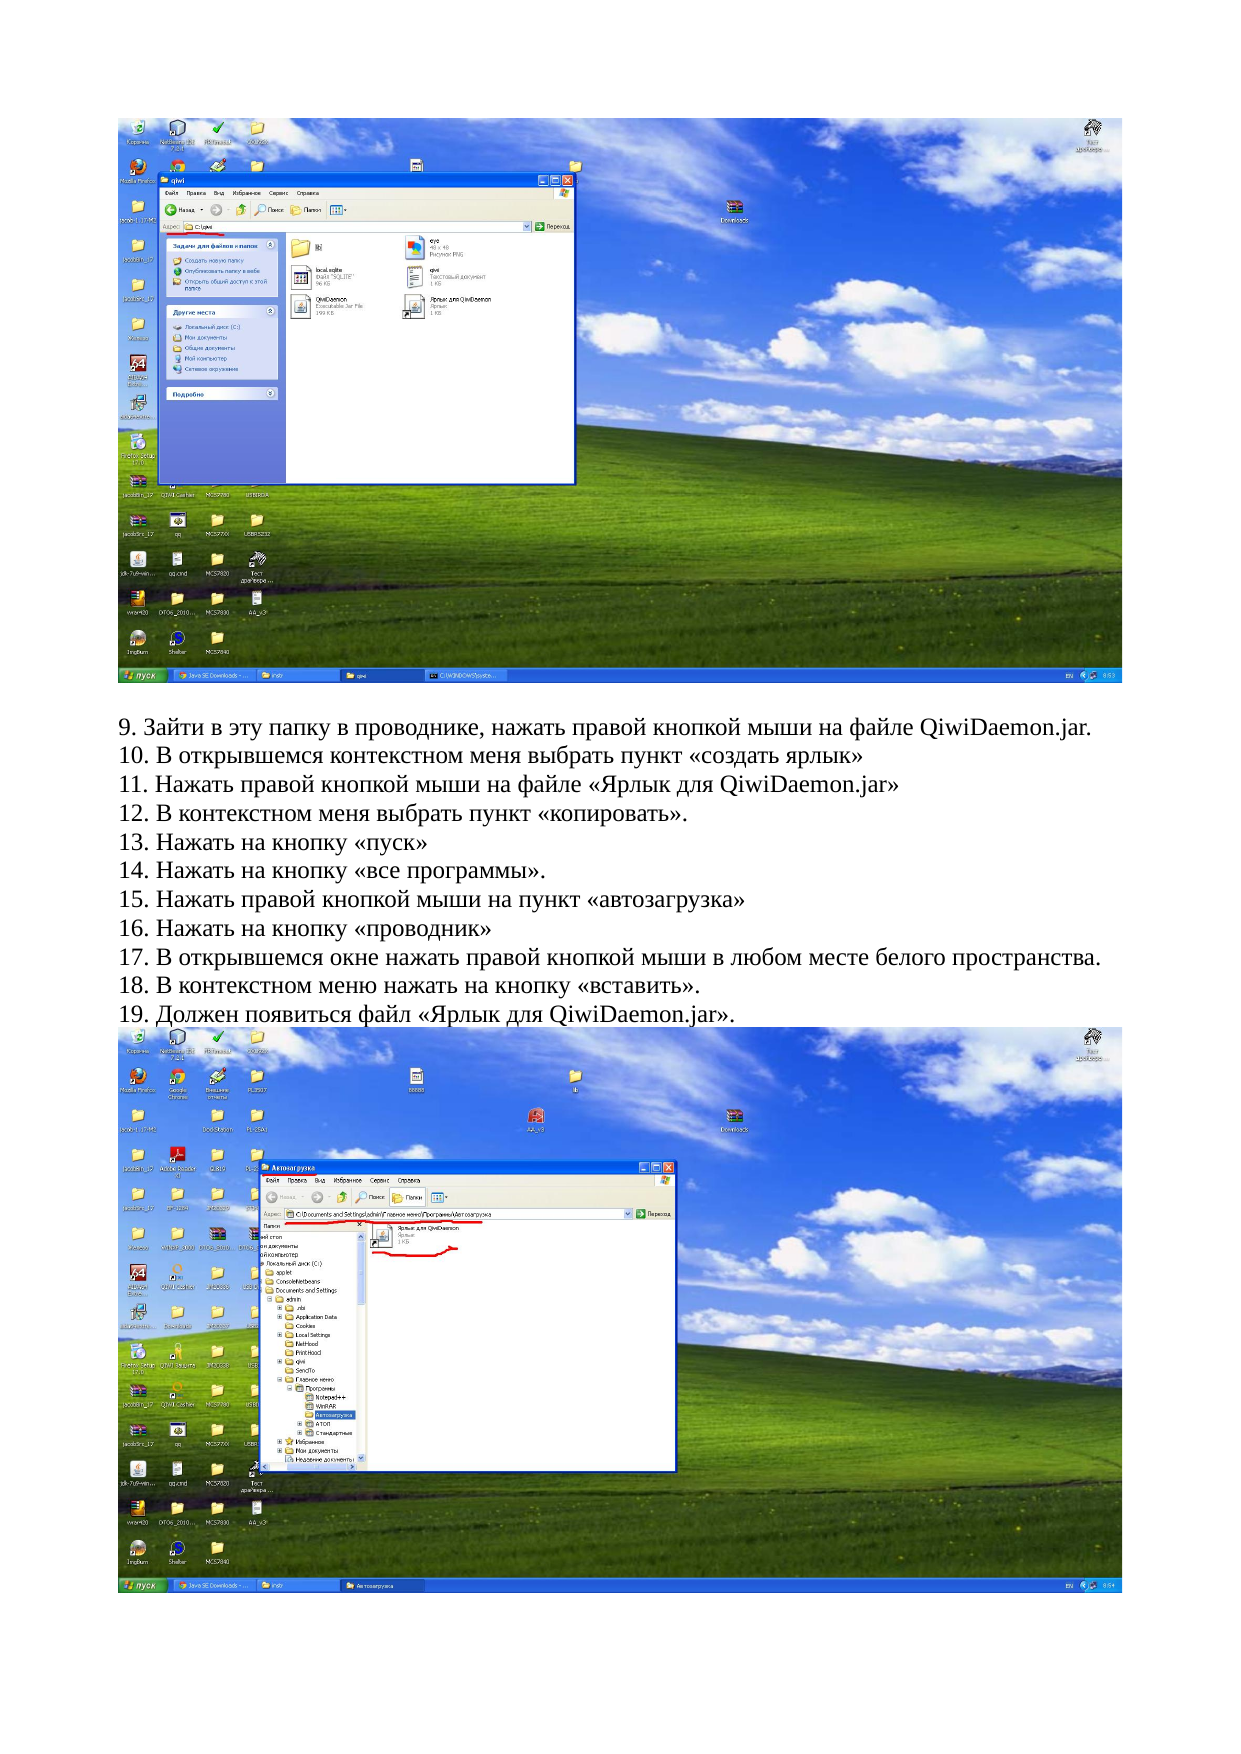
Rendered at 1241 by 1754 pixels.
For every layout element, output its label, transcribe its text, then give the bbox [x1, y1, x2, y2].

picture [118, 1027, 1123, 1593]
picture [118, 118, 1123, 683]
text 19. Должен появиться файл «Ярлык для QiwiDaemon.jar». [118, 999, 1122, 1027]
text 18. В контекстном меню нажать на кнопку «вставить». [118, 970, 1122, 999]
text 11. Нажать правой кнопкой мыши на файле «Ярлык для QiwiDaemon.jar» [118, 769, 1122, 798]
text 16. Нажать на кнопку «проводник» [118, 913, 1122, 942]
text 13. Нажать на кнопку «пуск» [118, 827, 1122, 855]
text 15. Нажать правой кнопкой мыши на пункт «автозагрузка» [118, 884, 1122, 913]
text 17. В открывшемся окне нажать правой кнопкой мыши в любом месте белого пространства. [118, 942, 1122, 970]
text 10. В открывшемся контекстном меня выбрать пункт «создать ярлык» [118, 740, 1122, 769]
text 14. Нажать на кнопку «все программы». [118, 855, 1122, 884]
text 9. Зайти в эту папку в проводнике, нажать правой кнопкой мыши на файле QiwiDaemon.jar. [118, 712, 1122, 740]
text 12. В контекстном меня выбрать пункт «копировать». [118, 798, 1122, 827]
